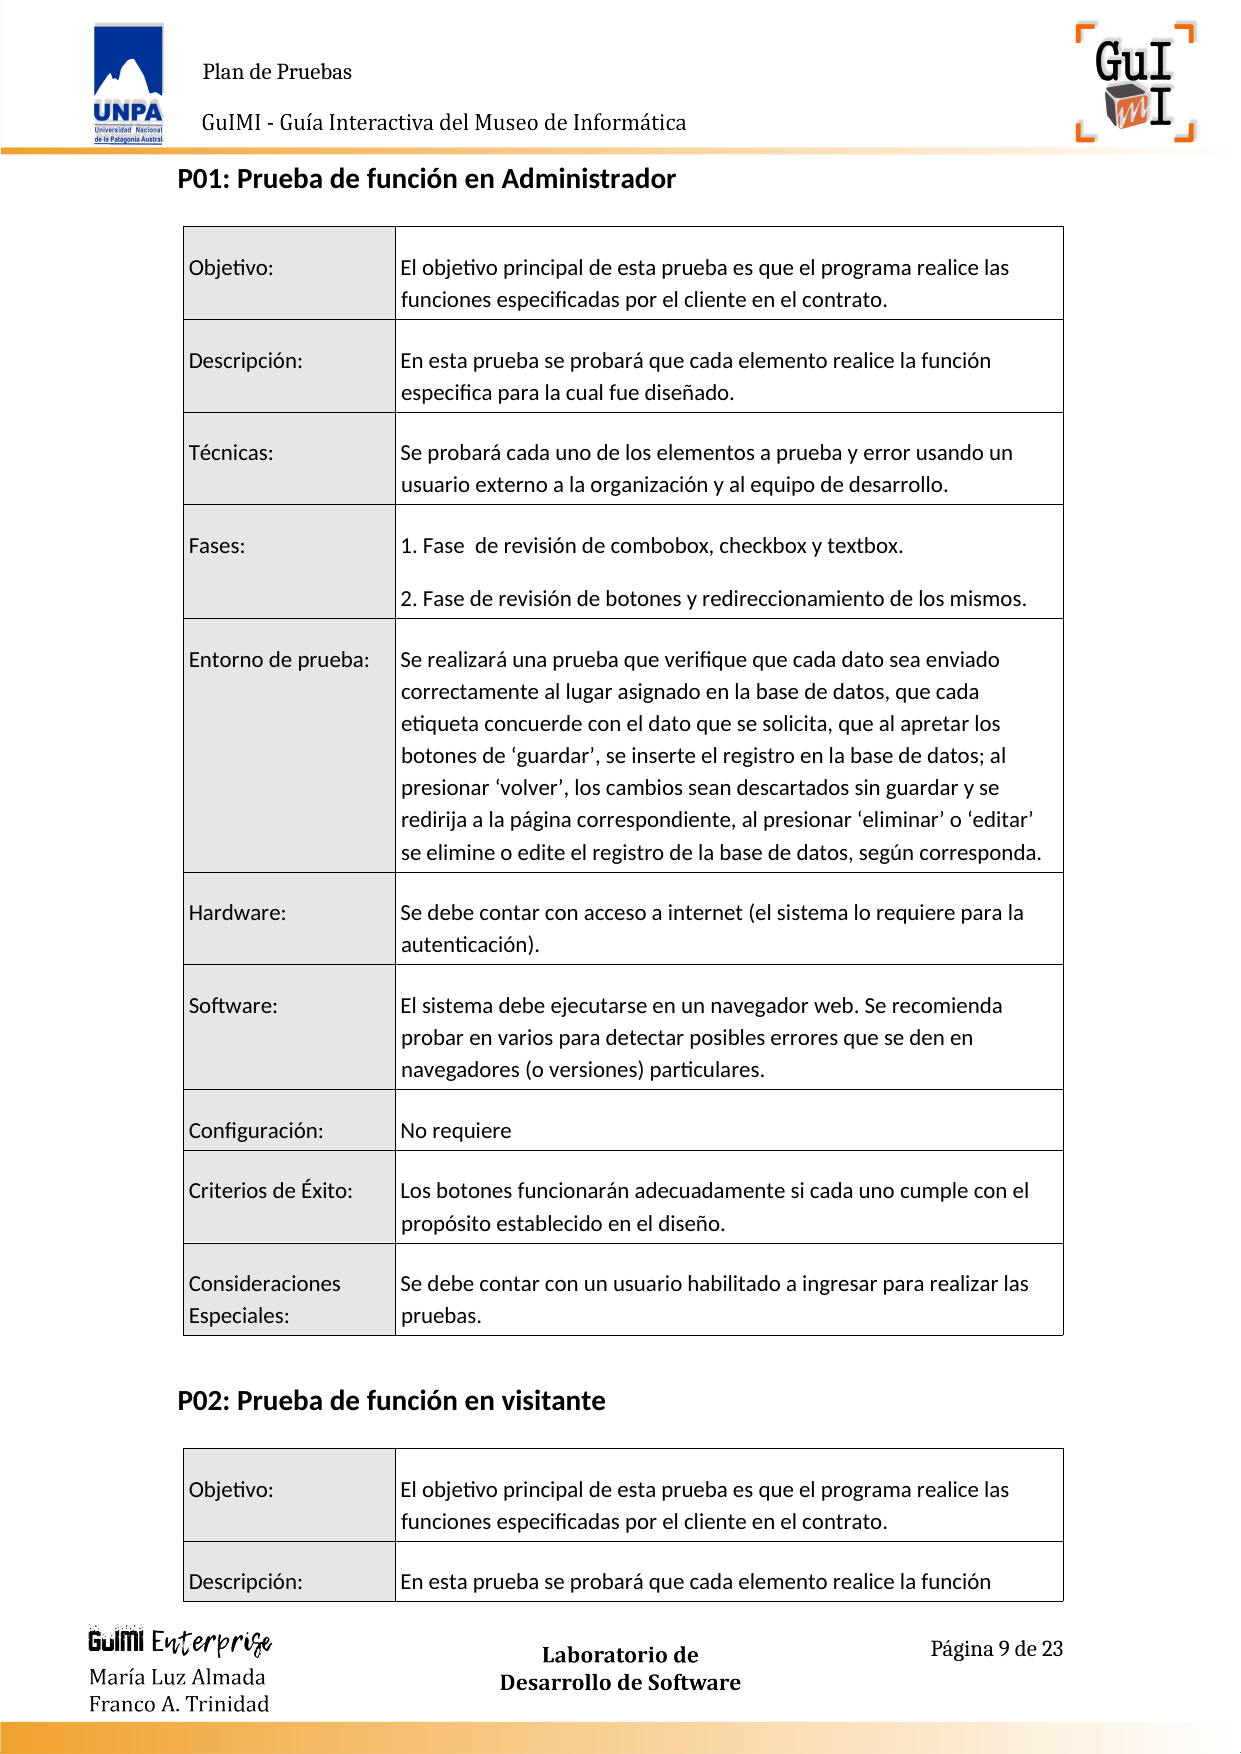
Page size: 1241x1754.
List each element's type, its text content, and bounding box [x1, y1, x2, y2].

table_cell Fases: [184, 505, 395, 618]
table_cell Técnicas: [184, 413, 395, 504]
table_header Objetivo: [184, 227, 395, 319]
table_cell Descripción: [184, 320, 395, 412]
table_header El objetivo principal de esta prueba es que el programa realice las funciones especificadas por el cliente en el contrato. [396, 227, 1063, 319]
picture [0, 0, 1241, 155]
table_cell Entorno de prueba: [184, 619, 395, 872]
table_cell En esta prueba se probará que cada elemento realice la función especifica para la cual fue diseñado. [396, 320, 1063, 412]
text P01: Prueba de función en Administrador [177, 160, 1063, 196]
text P02: Prueba de función en visitante [177, 1382, 1063, 1417]
table_cell Los botones funcionarán adecuadamente si cada uno cumple con el propósito establecido en el diseño. [396, 1151, 1063, 1242]
table_cell Se debe contar con acceso a internet (el sistema lo requiere para la autenticación). [396, 873, 1063, 964]
table_cell Software: [184, 965, 395, 1089]
table_cell Se realizará una prueba que verifique que cada dato sea enviado correctamente al lugar asignado en la base de datos, que cada etiqueta concuerde con el dato que se solicita, que al apretar los botones de ‘guardar’, se inserte el registro en la base de datos; al presionar ‘volver’, los cambios sean descartados sin guardar y se redirija a la página correspondiente, al presionar ‘eliminar’ o ‘editar’ se elimine o edite el registro de la base de datos, según corresponda. [396, 619, 1063, 872]
table_cell Criterios de Éxito: [184, 1151, 395, 1242]
table_cell Hardware: [184, 873, 395, 964]
table_cell Descripción: [184, 1542, 395, 1601]
table_cell No requiere [396, 1090, 1063, 1150]
table_cell 1. Fase de revisión de combobox, checkbox y textbox. 2. Fase de revisión de botones y redireccionamiento de los mismos. [396, 505, 1063, 618]
table_header El objetivo principal de esta prueba es que el programa realice las funciones especificadas por el cliente en el contrato. [396, 1449, 1063, 1541]
table_header Objetivo: [184, 1449, 395, 1541]
table_cell Consideraciones Especiales: [184, 1244, 395, 1335]
table_cell El sistema debe ejecutarse en un navegador web. Se recomienda probar en varios para detectar posibles errores que se den en navegadores (o versiones) particulares. [396, 965, 1063, 1089]
table_cell Se debe contar con un usuario habilitado a ingresar para realizar las pruebas. [396, 1244, 1063, 1335]
table_cell Se probará cada uno de los elementos a prueba y error usando un usuario externo a la organización y al equipo de desarrollo. [396, 413, 1063, 504]
table_cell Configuración: [184, 1090, 395, 1150]
table_cell En esta prueba se probará que cada elemento realice la función [396, 1542, 1063, 1601]
picture [0, 1613, 1241, 1754]
